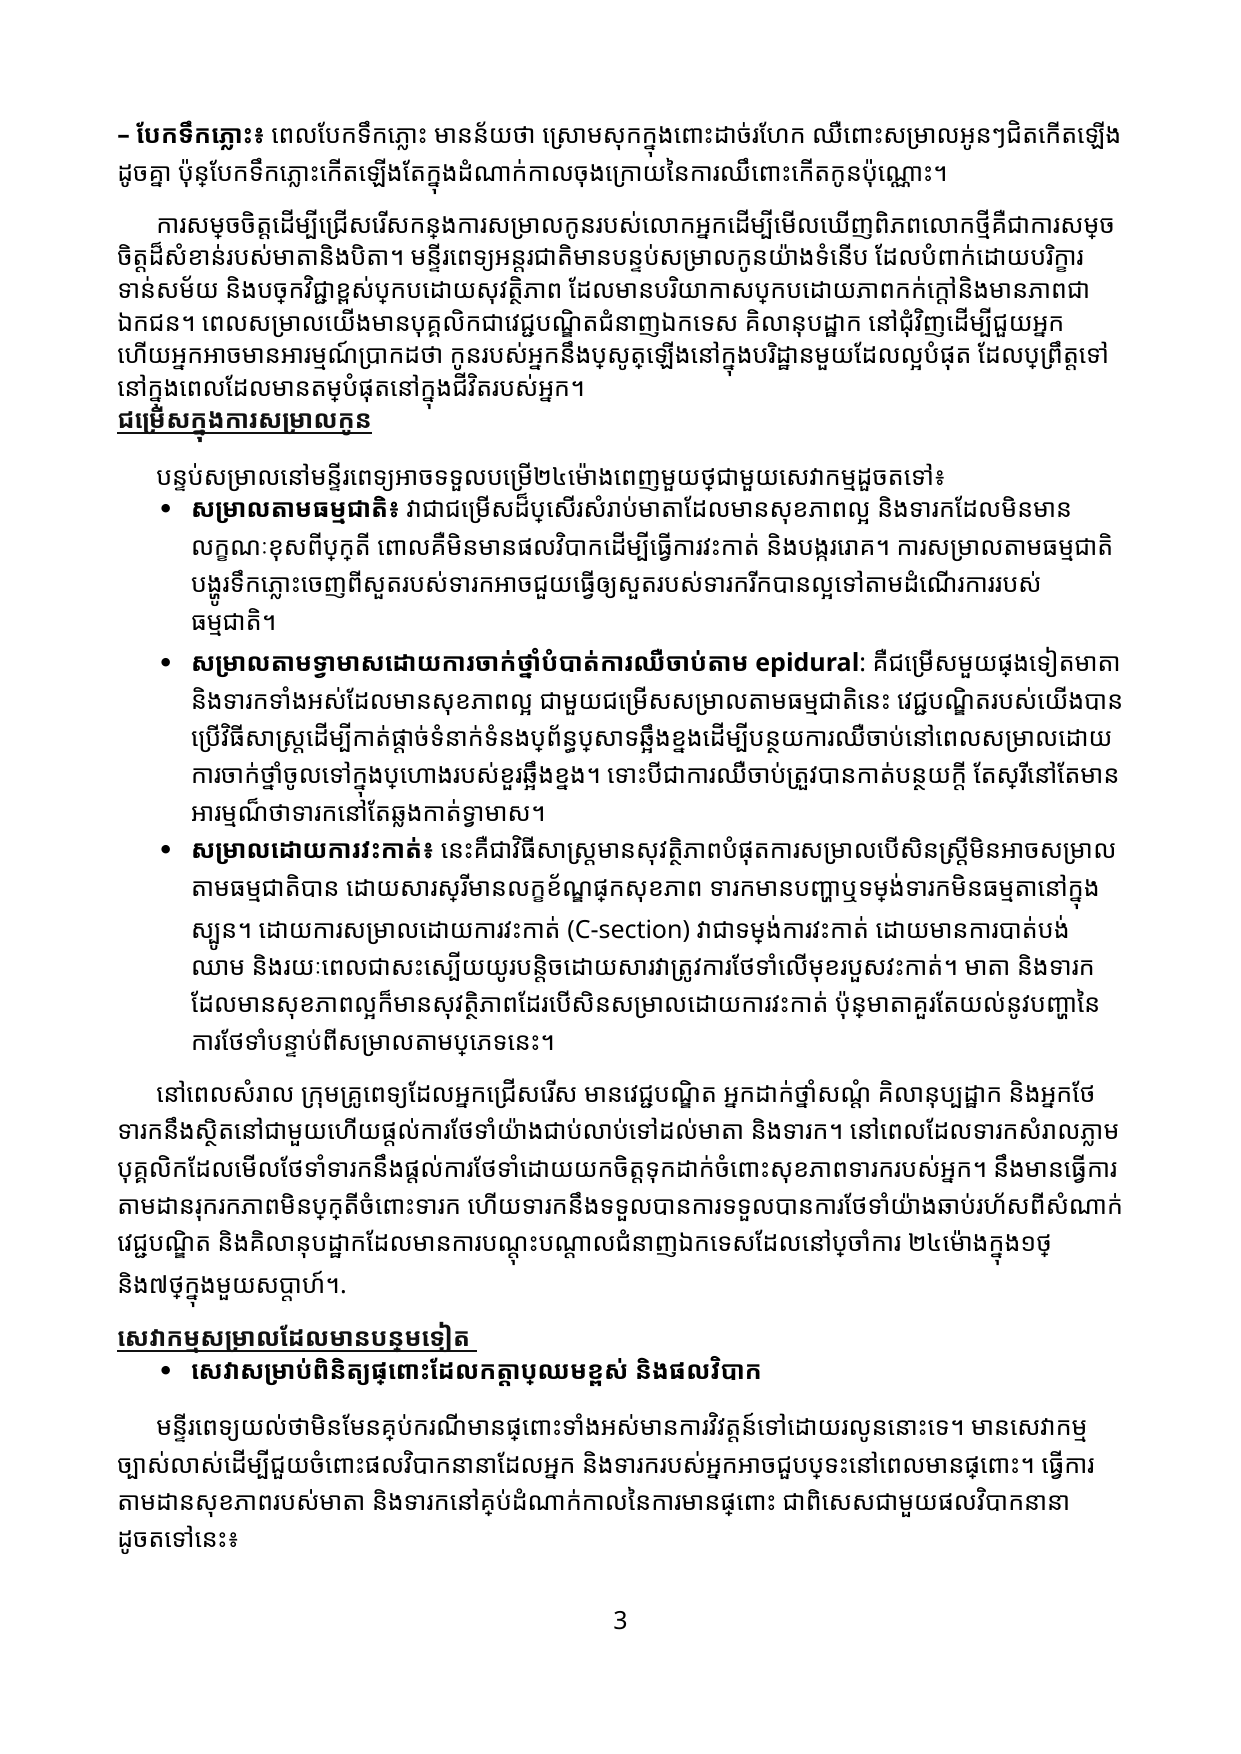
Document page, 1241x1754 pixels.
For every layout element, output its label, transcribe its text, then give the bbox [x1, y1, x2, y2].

text មន្ទីរពេទ្យ​យល់ថាមិនមែនគ្រប់ករណីមានផ្ទៃពោះទាំងអស់មានការវិវត្តន៍ទៅដោយរលូននោះទេ។​ មានសេវាកម្មច្បាស់លាស់ដើម្បីជួយចំពោះផលវិបាកនានាដែលអ្នក និងទារករបស់អ្នកអាចជួបប្រទះនៅពេលមានផ្ទៃពោះ។​ ធ្វើការតាមដានសុខភាពរបស់មាតា និងទារកនៅគ្រប់ដំណាក់កាលនៃការមានផ្ទៃពោះ ជាពិសេសជាមួយផលវិបាកនានាដូចតទៅនេះ៖​​ [117, 1409, 1123, 1558]
text បន្ទប់សម្រាលនៅមន្ទីរពេទ្យ​អាចទទួលបម្រើ២៤ម៉ោងពេញមួយថ្ងៃជាមួយសេវាកម្មដួចតទៅ៖ [117, 458, 1123, 495]
list សេវាសម្រាប់ពិនិត្យផ្ទែពោះដែលកត្តាប្រឈមខ្ពស់ និងផលវិបាក [161, 1357, 1123, 1389]
text សេវាកម្មសម្រាលដែលមានបន្ថែមទៀត [117, 1324, 447, 1350]
text នៅពេលសំរាល ក្រុមគ្រូពេទ្យដែលអ្នកជ្រើសរើស មានវេជ្ជបណ្ឌិត អ្នកដាក់ថ្នាំសណ្តំ គិលានុប្បដ្ឋាក និងអ្នកថែទារកនឹងស្ថិតនៅជាមួយហើយផ្តល់ការថែទាំយ៉ាងជាប់លាប់ទៅដល់មាតា និងទារក។ នៅពេលដែលទារកសំរាលភ្លាម បុគ្គលិកដែលមើលថែទាំទារកនឹងផ្តល់ការថែទាំដោយយកចិត្តទុកដាក់ចំពោះសុខភាពទារករបស់អ្នក។​​ នឹងមានធ្វើការតាមដានរុករកភាពមិនប្រក្រតីចំពោះទារក ហើយទារកនឹងទទួលបានការទទួលបានការថែទាំយ៉ាងឆាប់រហ័សពីសំណាក់វេជ្ជបណ្ឌិត និងគិលានុបដ្ឋាកដែលមានការបណ្តុះបណ្តាល​ជំនាញឯកទេសដែលនៅប្រចាំការ ២៤ម៉ោងក្នុង១ថ្ងៃ និង៧ថ្ងៃក្នុងមួយសប្តាហ៍។​. [117, 1080, 1123, 1304]
text សេវាកម្មសម្រាលដែលមានបន្ថែមទៀត [117, 1324, 1123, 1357]
text ការសម្រេចចិត្តដើម្បីជ្រើសរើសកន្លែងការសម្រាលកូនរបស់លោកអ្នកដើម្បីមើលឃើញពិភពលោកថ្មីគឺជាការសម្រេចចិត្តដ៏សំខាន់របស់មាតានិងបិតា។​ មន្ទីរពេទ្យអន្តរជាតិ​មានបន្ទប់សម្រាលកូនយ៉ាងទំនើប​​ ដែលបំពាក់ដោយបរិក្ខារទាន់សម័យ និងបច្ខេកវិជ្ជាខ្ពស់ប្រកបដោយសុវត្ថិភាព ដែលមានបរិយាកាសប្រកបដោយភាពកក់ក្តៅនិងមានភាពជាឯកជន។ ពេលសម្រាលយើងមានបុគ្គលិកជាវេជ្ជបណ្ឌិតជំនាញឯកទេស គិលានុបដ្ឋាក នៅជុំវិញដើម្បីជួយអ្នក​ ហើយអ្នកអាចមានអារម្មណ៍ប្រាកដថា កូនរបស់អ្នកនឹងប្រសូត្រឡើងនៅក្នុងបរិដ្ឋានមួយដែលល្អបំផុត ដែលប្រព្រឹត្តទៅនៅក្នុងពេលដែលមានតម្លៃបំផុតនៅក្នុងជីវិតរបស់អ្នក។ [117, 211, 1123, 406]
list សម្រាលតាមទ្វាមាសដោយការចាក់ថ្នាំបំបាត់ការឈឺចាប់តាម epidural: គឺជម្រើសមួយផ្សេងទៀតមាតានិងទារកទាំងអស់ដែលមានសុខភាពល្អ ជាមួយជម្រើសសម្រាលតាមធម្មជាតិនេះ វេជ្ជបណ្ឌិតរបស់យើងបានប្រើវិធីសាស្រ្តដើម្បីកាត់ផ្តាច់ទំនាក់ទំនងប្រព័ន្ធប្រសាទឆ្អឹងខ្នងដើម្បីបន្ថយការឈឺចាប់នៅពេលសម្រាលដោយការចាក់ថ្នាំចូលទៅក្នុងប្រហោងរបស់ខួរឆ្អឹងខ្នង។ ទោះបីជាការឈឺចាប់ត្រួវបានកាត់បន្ថយក្តី តែស្ត្រីនៅតែមានអារម្មណ៏ថាទារកនៅតែឆ្លងកាត់ទ្វាមាស។ ​ [161, 645, 1123, 831]
text – បែកទឹកភ្លោះ៖ ពេល​បែក​ទឹកភ្លោះ មាន​ន័យថា ស្រោម​សុកក្នុង​ពោះ​ដាច់រហែក ឈឺពោះ​សម្រាលអូនៗ​ជិតកើត​ឡើង​ដូចគ្នា ប៉ុន្តែ​បែក​ទឹកភ្លោះ​កើតឡើង​តែក្នុង​ដំណាក់កាល​ចុងក្រោយ​នៃ​ការឈឹពោះ​កើត​កូន​ប៉ុណ្ណោះ។ [117, 117, 1123, 191]
list សម្រាលដោយការវះកាត់៖ នេះគឺជាវិធីសាស្រ្តមានសុវត្ថិភាពបំផុតការសម្រាលបើសិនស្រ្តីមិនអាចសម្រាលតាមធម្មជាតិបាន ដោយសារស្ត្រីមានលក្ខខ័ណ្ឌផ្នែកសុខភាព ទារកមានបញ្ហាឬទម្រង់ទារកមិនធម្មតានៅក្នុងស្បូន។​ ដោយការសម្រាលដោយការវះកាត់ (C-section) វាជាទម្រង់ការវះកាត់ ដោយមានការបាត់បង់ឈាម និងរយៈពេលជាសះស្បើយយូរបន្តិចដោយសារវាត្រូវការថែទាំលើមុខរបួសវះកាត់។ មាតា និងទារកដែលមានសុខភាពល្អក៏មានសុវត្ថិភាពដែរបើសិនសម្រាលដោយការវះកាត់ ប៉ុន្តែមាតាគួរតែយល់នូវបញ្ហានៃការថែទាំបន្ទាប់ពីសម្រាលតាមប្រភេទនេះ។ [161, 836, 1123, 1061]
text ជម្រើសក្នុងការសម្រាលកូន [117, 406, 1123, 439]
list សម្រាលតាមធម្មជាតិ៖ វាជាជម្រើសដ៏ប្រសើរសំរាប់មាតាដែលមានសុខភាពល្អ និងទារកដែលមិនមានលក្ខណៈខុសពីប្រក្រតី ពោលគឺមិនមានផលវិបាកដើម្បីធ្វើការវះកាត់ និងបង្កររោគ។​ ការសម្រាលតាមធម្មជាតិ បង្ហូរទឹកភ្លោះចេញពីសួតរបស់ទារកអាចជួយធ្វើឲ្យសួតរបស់ទារករីកបានល្អទៅតាមដំណើរការរបស់ធម្មជាតិ។ [161, 495, 1123, 640]
